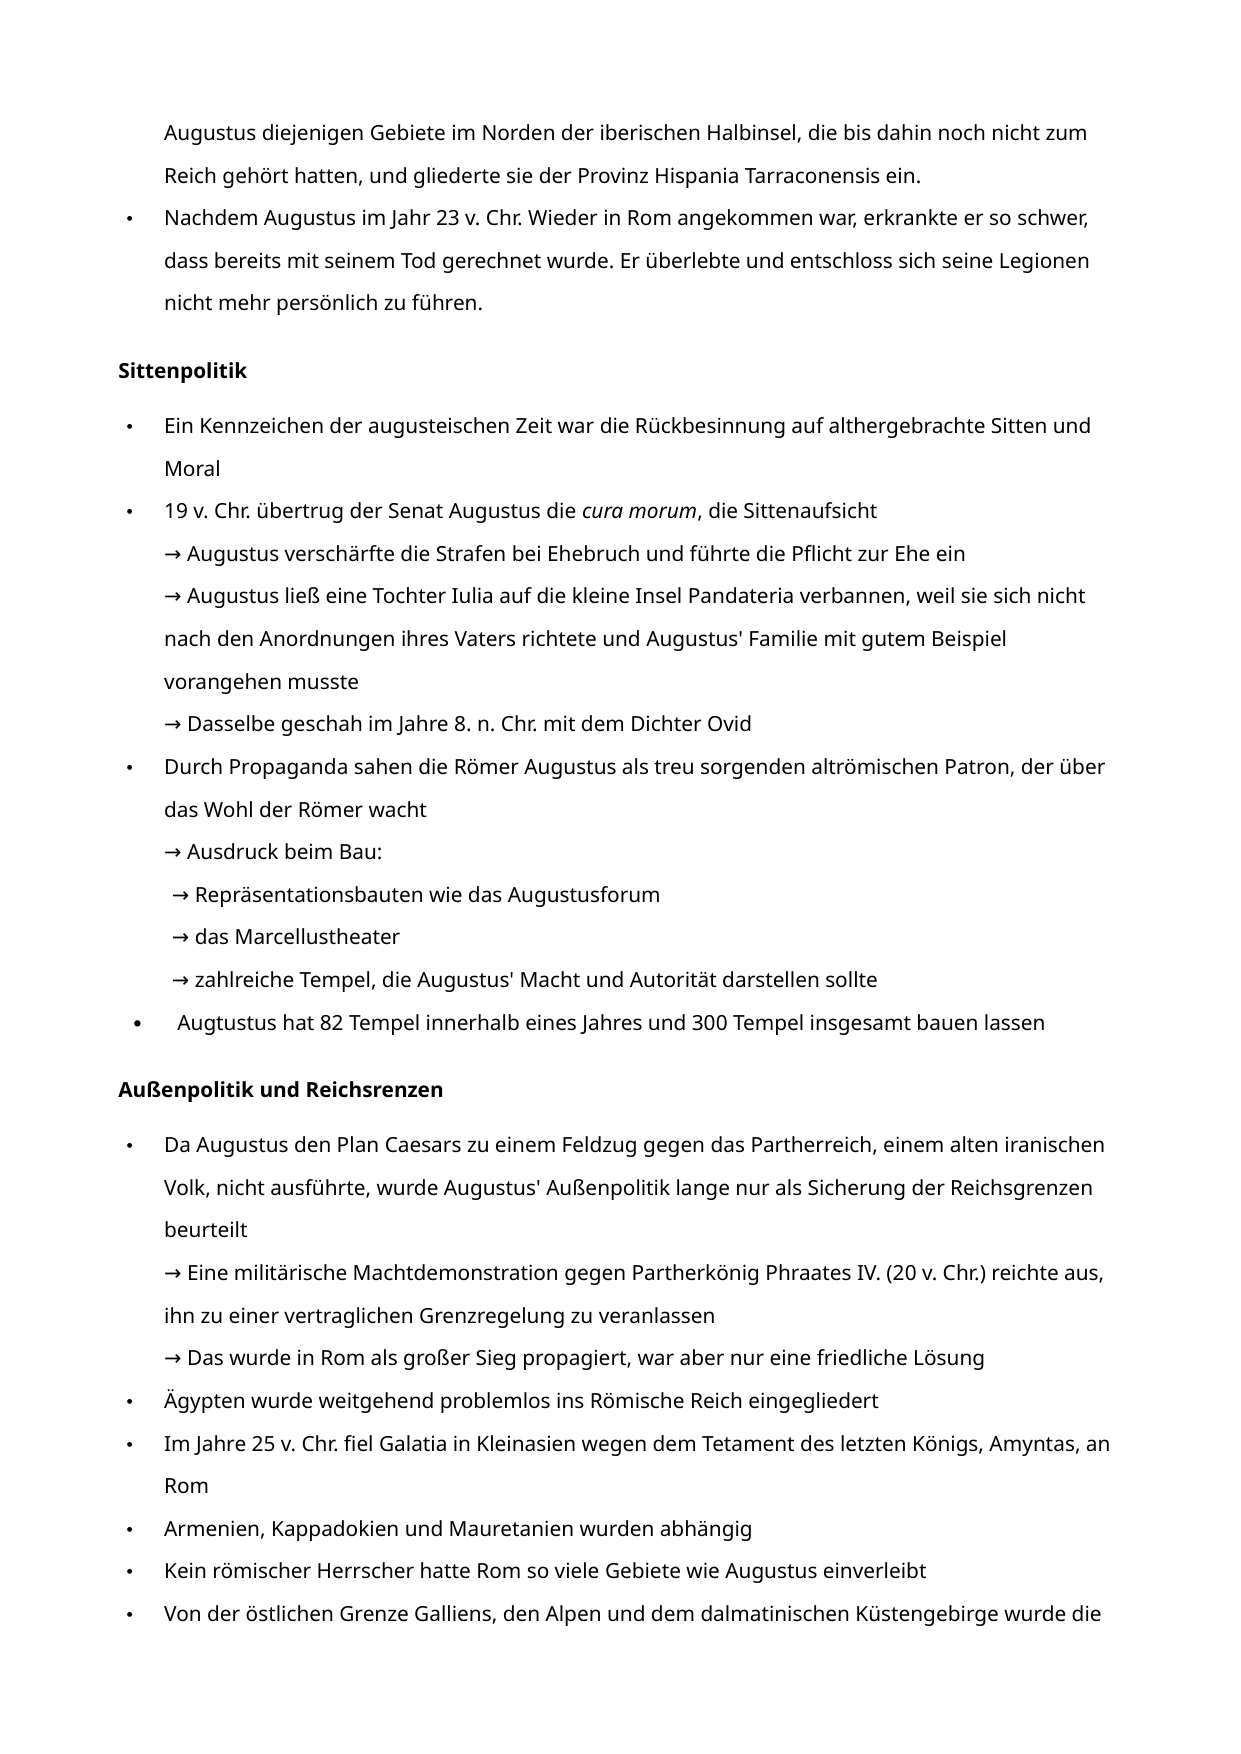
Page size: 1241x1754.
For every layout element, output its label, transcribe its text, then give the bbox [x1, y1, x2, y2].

list → Eine militärische Machtdemonstration gegen Partherkönig Phraates IV. (20 v. Chr.) reichte aus, ihn zu einer vertraglichen Grenzregelung zu veranlassen [126, 1258, 1122, 1329]
list Von der östlichen Grenze Galliens, den Alpen und dem dalmatinischen Küstengebirge wurde die [126, 1599, 1122, 1627]
list Durch Propaganda sahen die Römer Augustus als treu sorgenden altrömischen Patron, der über das Wohl der Römer wacht [126, 752, 1122, 823]
list → Ausdruck beim Bau: [126, 837, 1122, 866]
subtitle Sittenpolitik [118, 356, 1122, 384]
list Ein Kennzeichen der augusteischen Zeit war die Rückbesinnung auf althergebrachte Sitten und Moral [126, 411, 1122, 482]
list → das Marcellustheater [134, 922, 1122, 951]
list Augtustus hat 82 Tempel innerhalb eines Jahres und 300 Tempel insgesamt bauen lassen [134, 1008, 1122, 1036]
list → Augustus ließ eine Tochter Iulia auf die kleine Insel Pandateria verbannen, weil sie sich nicht nach den Anordnungen ihres Vaters richtete und Augustus' Familie mit gutem Beispiel vorangehen musste [126, 582, 1122, 695]
list → Repräsentationsbauten wie das Augustusforum [134, 880, 1122, 908]
list Im Jahre 25 v. Chr. fiel Galatia in Kleinasien wegen dem Tetament des letzten Königs, Amyntas, an Rom [126, 1429, 1122, 1500]
list → zahlreiche Tempel, die Augustus' Macht und Autorität darstellen sollte [134, 965, 1122, 993]
subtitle Außenpolitik und Reichsrenzen [118, 1075, 1122, 1104]
list Nachdem Augustus im Jahr 23 v. Chr. Wieder in Rom angekommen war, erkrankte er so schwer, dass bereits mit seinem Tod gerechnet wurde. Er überlebte und entschloss sich seine Legionen nicht mehr persönlich zu führen. [126, 203, 1122, 317]
list → Das wurde in Rom als großer Sieg propagiert, war aber nur eine friedliche Lösung [126, 1343, 1122, 1372]
list 19 v. Chr. übertrug der Senat Augustus die cura morum, die Sittenaufsicht [126, 496, 1122, 525]
list Da Augustus den Plan Caesars zu einem Feldzug gegen das Partherreich, einem alten iranischen Volk, nicht ausführte, wurde Augustus' Außenpolitik lange nur als Sicherung der Reichsgrenzen beurteilt [126, 1130, 1122, 1244]
list Kein römischer Herrscher hatte Rom so viele Gebiete wie Augustus einverleibt [126, 1556, 1122, 1585]
list Armenien, Kappadokien und Mauretanien wurden abhängig [126, 1514, 1122, 1542]
list Augustus diejenigen Gebiete im Norden der iberischen Halbinsel, die bis dahin noch nicht zum Reich gehört hatten, und gliederte sie der Provinz Hispania Tarraconensis ein. [126, 118, 1122, 189]
list → Dasselbe geschah im Jahre 8. n. Chr. mit dem Dichter Ovid [126, 709, 1122, 738]
list → Augustus verschärfte die Strafen bei Ehebruch und führte die Pflicht zur Ehe ein [126, 539, 1122, 567]
list Ägypten wurde weitgehend problemlos ins Römische Reich eingegliedert [126, 1386, 1122, 1414]
